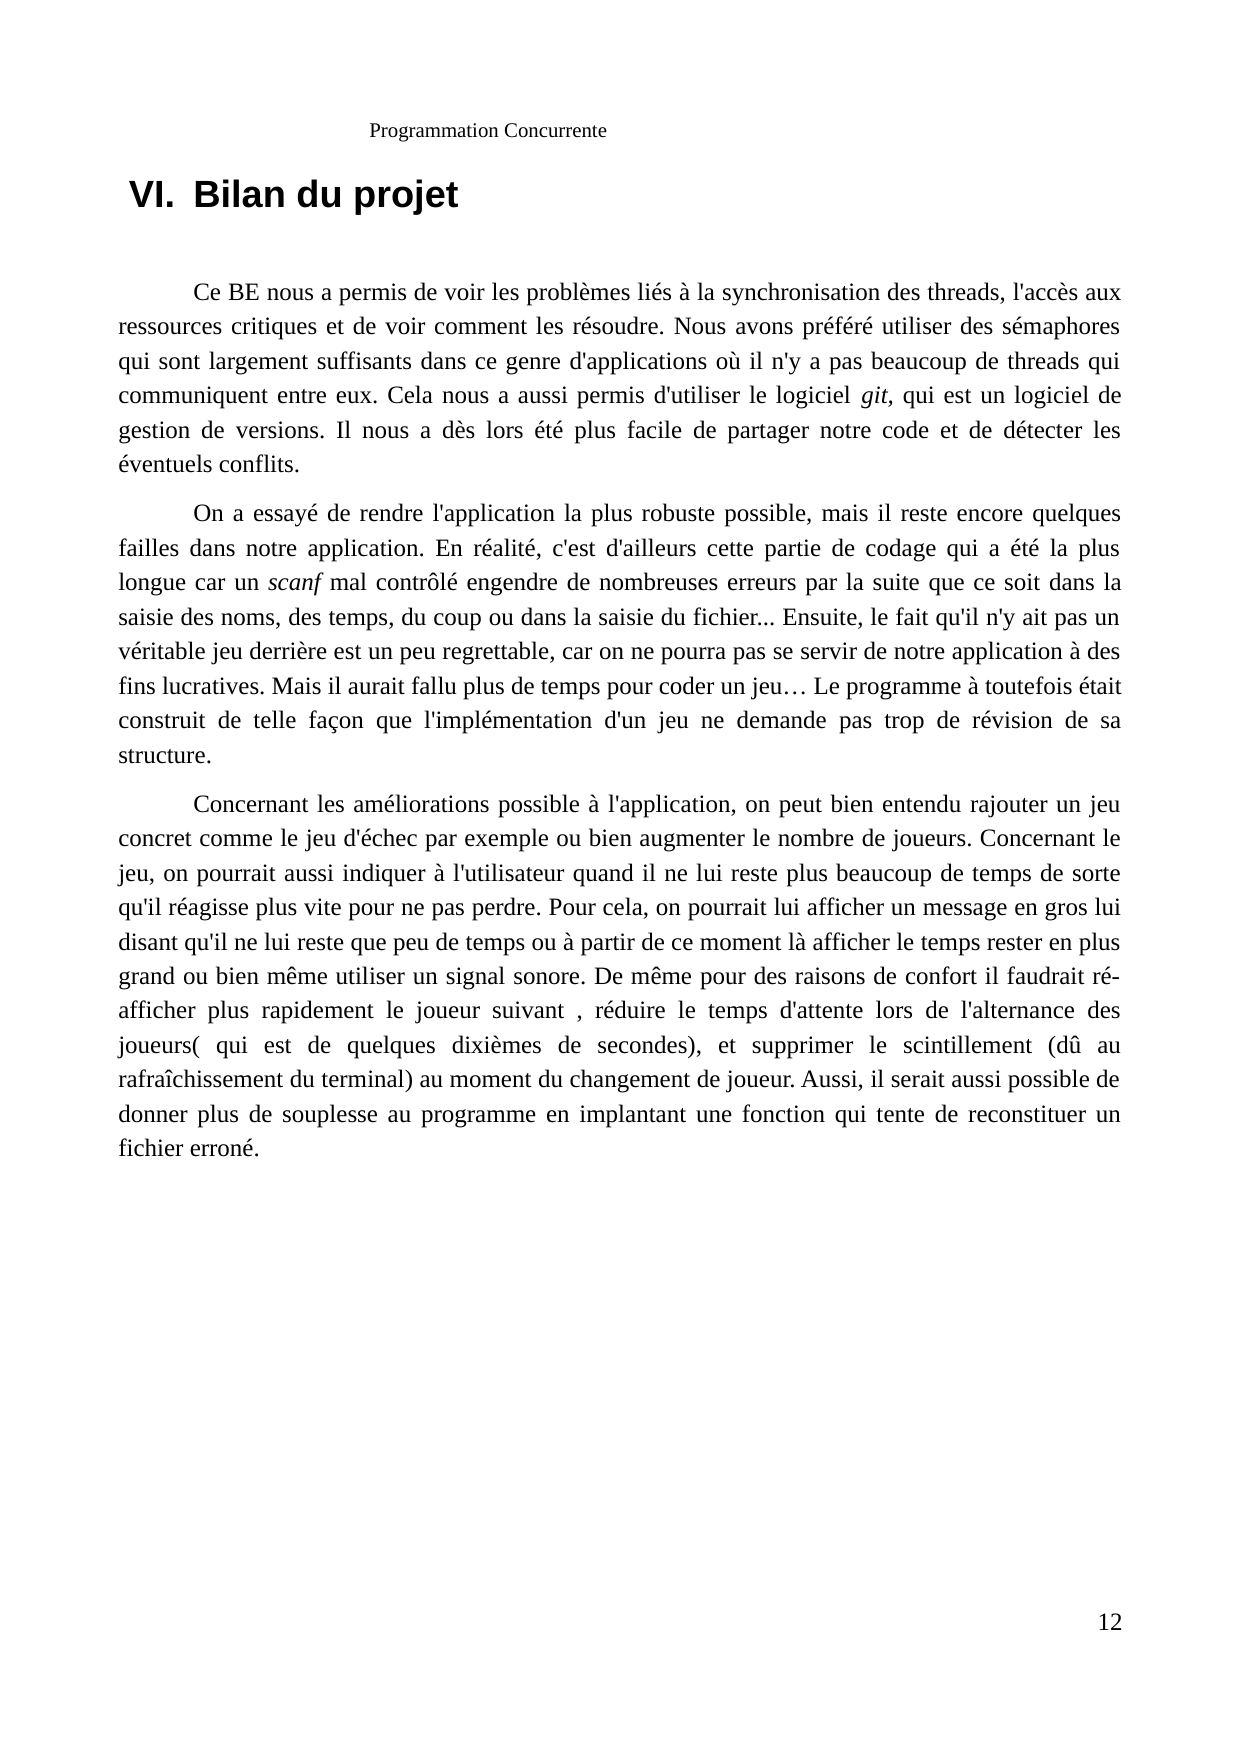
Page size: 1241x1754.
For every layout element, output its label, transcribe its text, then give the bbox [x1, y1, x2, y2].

text Concernant les améliorations possible à l'application, on peut bien entendu rajouter un jeu concret comme le jeu d'échec par exemple ou bien augmenter le nombre de joueurs. Concernant le jeu, on pourrait aussi indiquer à l'utilisateur quand il ne lui reste plus beaucoup de temps de sorte qu'il réagisse plus vite pour ne pas perdre. Pour cela, on pourrait lui afficher un message en gros lui disant qu'il ne lui reste que peu de temps ou à partir de ce moment là afficher le temps rester en plus grand ou bien même utiliser un signal sonore. De même pour des raisons de confort il faudrait ré-afficher plus rapidement le joueur suivant , réduire le temps d'attente lors de l'alternance des joueurs( qui est de quelques dixièmes de secondes), et supprimer le scintillement (dû au rafraîchissement du terminal) au moment du changement de joueur. Aussi, il serait aussi possible de donner plus de souplesse au programme en implantant une fonction qui tente de reconstituer un fichier erroné. [118, 789, 1122, 1162]
subtitle Bilan du projet [118, 172, 1122, 215]
text On a essayé de rendre l'application la plus robuste possible, mais il reste encore quelques failles dans notre application. En réalité, c'est d'ailleurs cette partie de codage qui a été la plus longue car un scanf mal contrôlé engendre de nombreuses erreurs par la suite que ce soit dans la saisie des noms, des temps, du coup ou dans la saisie du fichier... Ensuite, le fait qu'il n'y ait pas un véritable jeu derrière est un peu regrettable, car on ne pourra pas se servir de notre application à des fins lucratives. Mais il aurait fallu plus de temps pour coder un jeu… Le programme à toutefois était construit de telle façon que l'implémentation d'un jeu ne demande pas trop de révision de sa structure. [118, 498, 1122, 768]
text Ce BE nous a permis de voir les problèmes liés à la synchronisation des threads, l'accès aux ressources critiques et de voir comment les résoudre. Nous avons préféré utiliser des sémaphores qui sont largement suffisants dans ce genre d'applications où il n'y a pas beaucoup de threads qui communiquent entre eux. Cela nous a aussi permis d'utiliser le logiciel git, qui est un logiciel de gestion de versions. Il nous a dès lors été plus facile de partager notre code et de détecter les éventuels conflits. [118, 277, 1122, 478]
